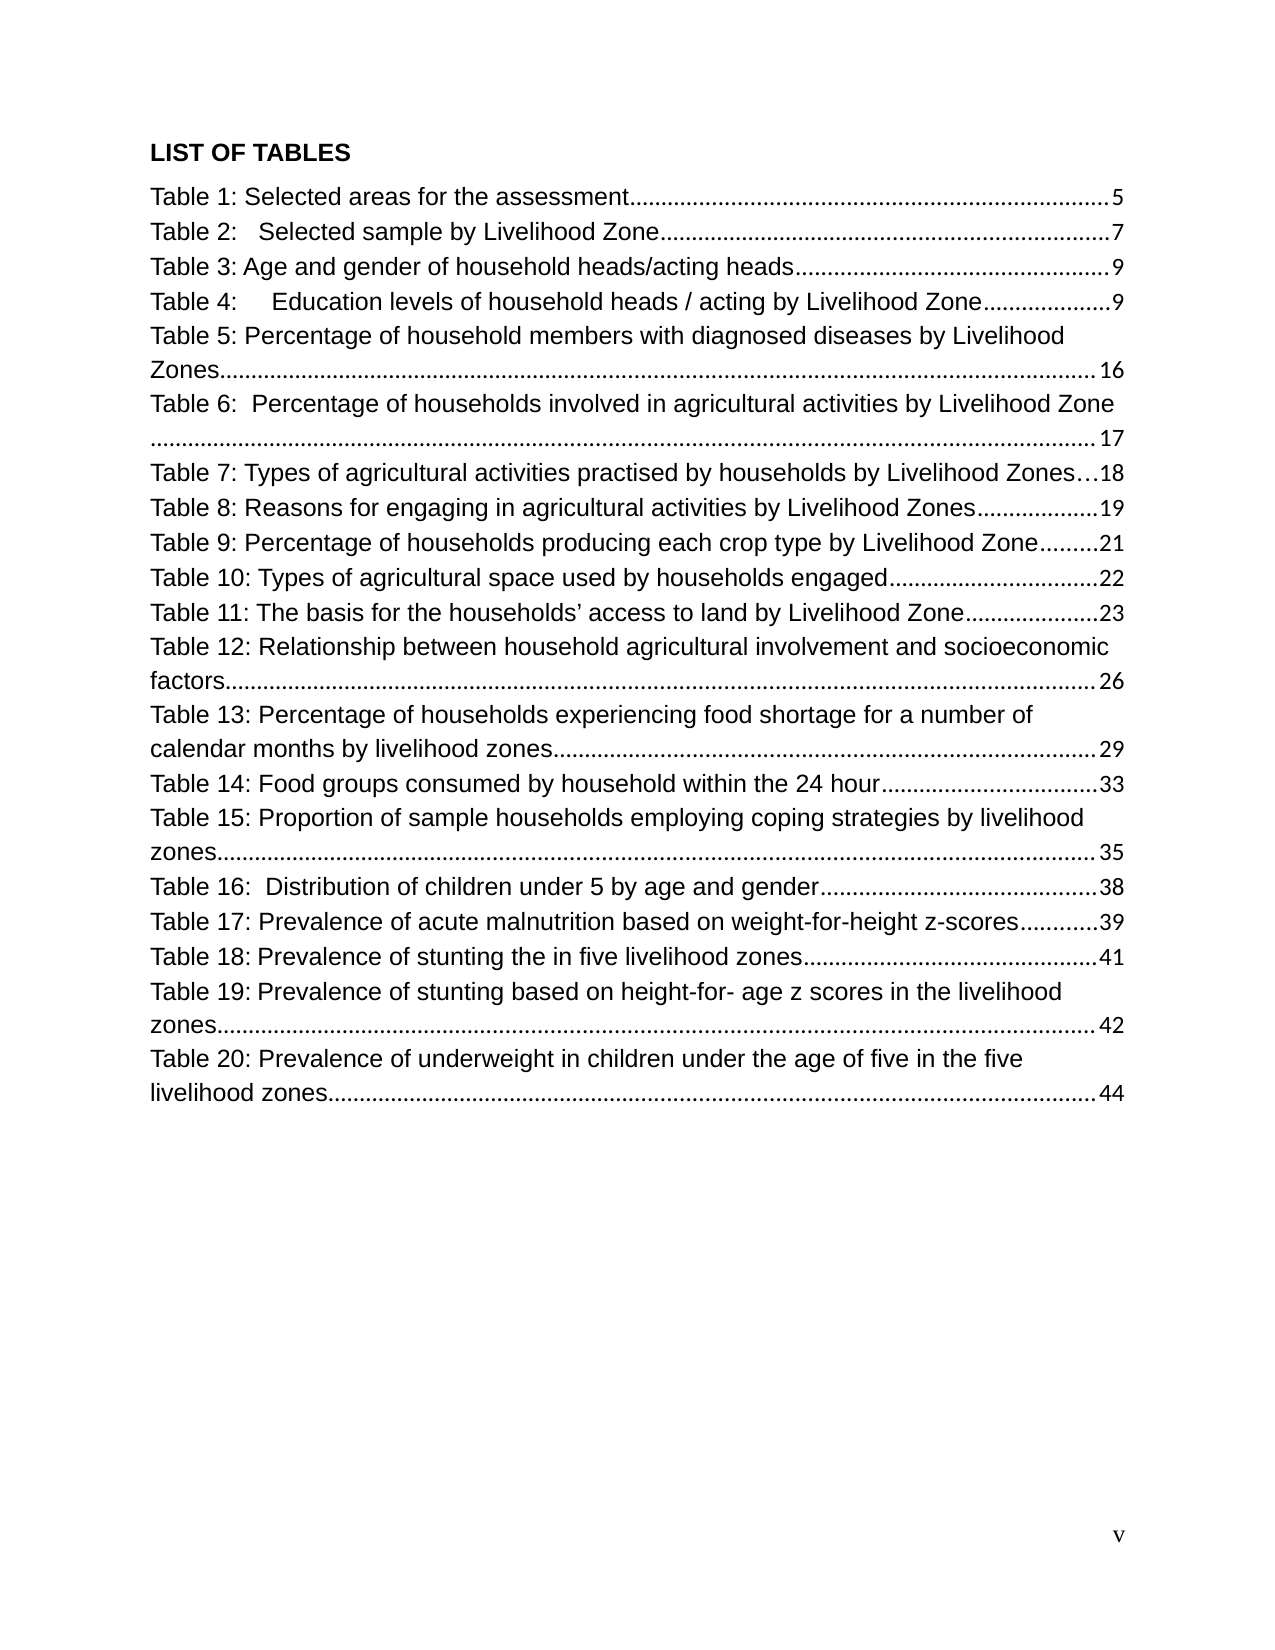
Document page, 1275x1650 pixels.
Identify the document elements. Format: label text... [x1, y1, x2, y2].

text Table 8: Reasons for engaging in agricultural activities by Livelihood Zones 19 [150, 492, 1125, 523]
text Table 3: Age and gender of household heads/acting heads 9 [150, 251, 1125, 282]
text Table 11: The basis for the households’ access to land by Livelihood Zone 23 [150, 597, 1125, 628]
text Table 17: Prevalence of acute malnutrition based on weight-for-height z-scores 39 [150, 906, 1125, 937]
text Table 10: Types of agricultural space used by households engaged 22 [150, 562, 1125, 593]
text Table 19: Prevalence of stunting based on height-for- age z scores in the livelihood zones 42 [150, 976, 1125, 1040]
text Table 9: Percentage of households producing each crop type by Livelihood Zone 21 [150, 527, 1125, 558]
text Table 16: Distribution of children under 5 by age and gender 38 [150, 871, 1125, 902]
text Table 5: Percentage of household members with diagnosed diseases by Livelihood Zones 16 [150, 321, 1125, 385]
text Table 14: Food groups consumed by household within the 24 hour 33 [150, 768, 1125, 799]
text Table 13: Percentage of households experiencing food shortage for a number of calendar months by livelihood zones 29 [150, 700, 1125, 764]
text Table 6: Percentage of households involved in agricultural activities by Livelihood Zone 17 [150, 389, 1125, 453]
text Table 4: Education levels of household heads / acting by Livelihood Zone 9 [150, 286, 1125, 317]
text Table 2: Selected sample by Livelihood Zone 7 [150, 216, 1125, 247]
text Table 1: Selected areas for the assessment 5 [150, 181, 1125, 212]
text Table 20: Prevalence of underweight in children under the age of five in the five livelihood zones 44 [150, 1044, 1125, 1108]
text Table 7: Types of agricultural activities practised by households by Livelihood Zones 18 [150, 457, 1125, 488]
text Table 15: Proportion of sample households employing coping strategies by livelihood zones 35 [150, 803, 1125, 867]
text Table 18: Prevalence of stunting the in five livelihood zones 41 [150, 941, 1125, 972]
text Table 12: Relationship between household agricultural involvement and socioeconomic factors 26 [150, 632, 1125, 696]
text LIST OF TABLES [150, 138, 1125, 167]
